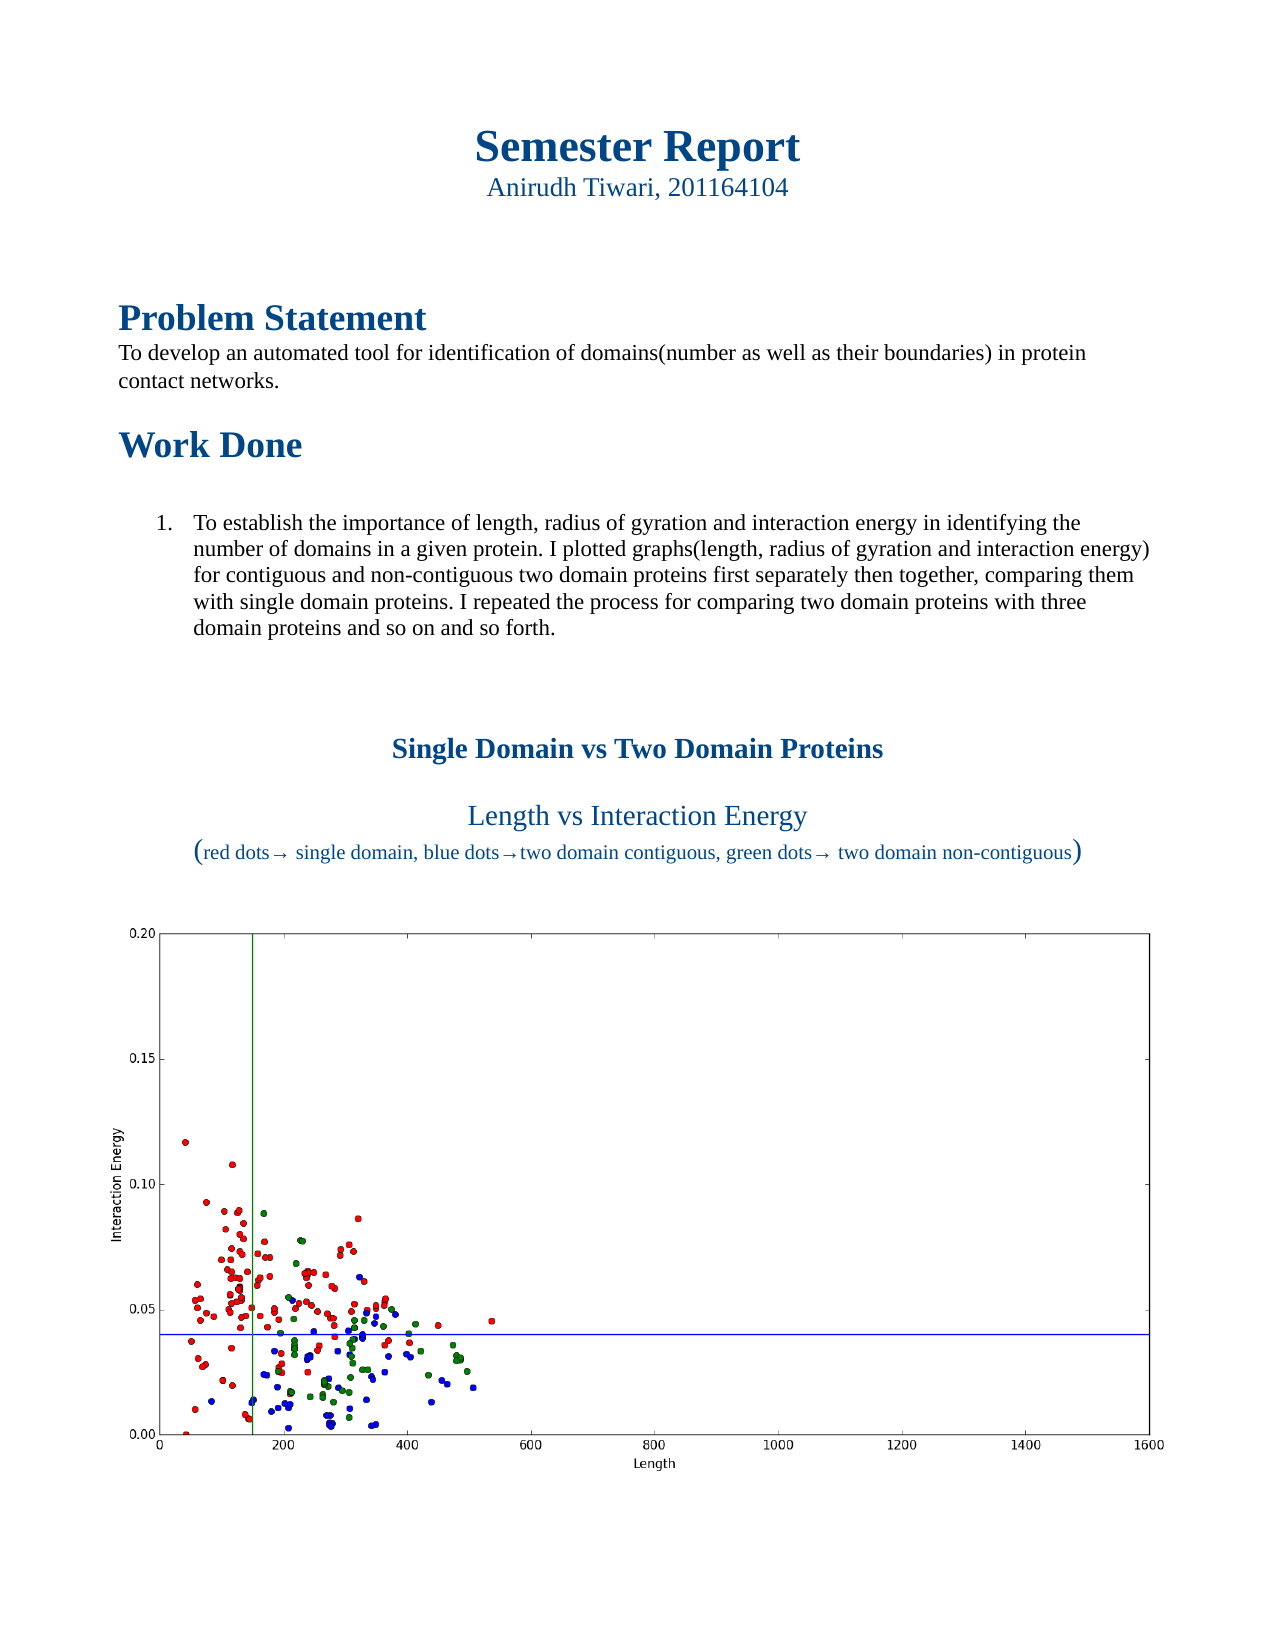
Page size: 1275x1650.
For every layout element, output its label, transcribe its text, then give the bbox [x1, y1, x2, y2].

picture [0, 871, 1275, 1497]
text Anirudh Tiwari, 201164104 [118, 171, 1157, 202]
text Semester Report [118, 118, 1157, 171]
text Work Done [118, 422, 1157, 466]
text Single Domain vs Two Domain Proteins [118, 731, 1157, 765]
text (red dots→ single domain, blue dots→two domain contiguous, green dots→ two domain non-contiguous) [118, 832, 1157, 866]
list To establish the importance of length, radius of gyration and interaction energy in identifying the number of domains in a given protein. I plotted graphs(length, radius of gyration and interaction energy) for contiguous and non-contiguous two domain proteins first separately then together, comparing them with single domain proteins. I repeated the process for comparing two domain proteins with three domain proteins and so on and so forth. [156, 509, 1157, 640]
text To develop an automated tool for identification of domains(number as well as their boundaries) in protein contact networks. [118, 338, 1157, 394]
text Problem Statement [118, 295, 1157, 338]
text Length vs Interaction Energy [118, 798, 1157, 832]
